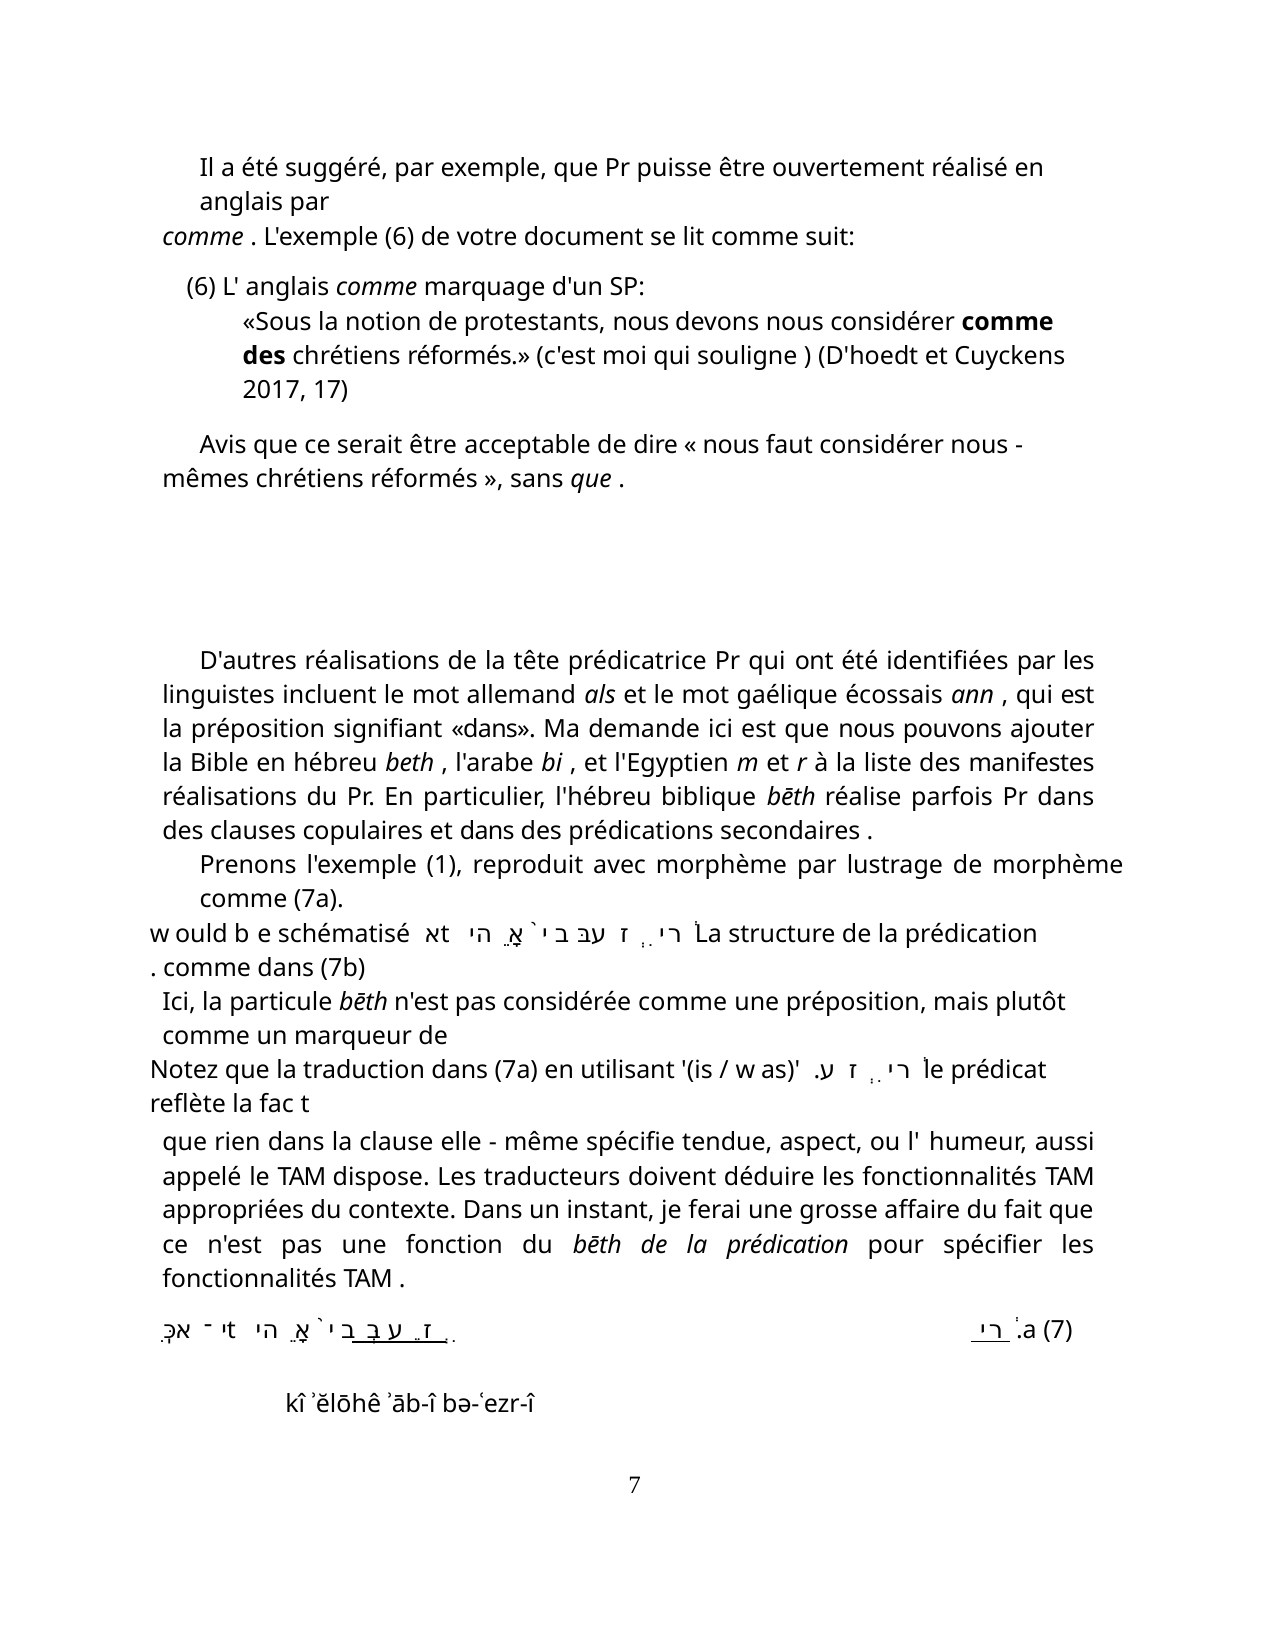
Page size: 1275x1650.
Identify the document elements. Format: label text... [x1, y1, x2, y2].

text (6) L' anglais comme marquage d'un SP: [186, 268, 1125, 302]
text comme . L'exemple (6) de votre document se lit comme suit: [162, 218, 1125, 252]
text La structure de la prédication ֔ ר י ִ ְ ז עבּ ב י ֙אָ ֵ ה י tא w ould b e schématisé comme dans (7b) . [150, 915, 1113, 983]
text Ici, la particule bēth n'est pas considérée comme une préposition, mais plutôt comme un marqueur de [162, 983, 1125, 1052]
text Il a été suggéré, par exemple, que Pr puisse être ouvertement réalisé en anglais par [199, 150, 1125, 218]
text (7) a. ֔ ר י ִ ְ ז ֶ ע בְּ ב י ֙אָ ֵ ה י tי־ אכּֽ ִ [150, 1311, 1088, 1346]
text D'autres réalisations de la tête prédicatrice Pr qui ont été identifiées par les linguistes incluent le mot allemand als et le mot gaélique écossais ann , qui est la préposition signifiant «dans». Ma demande ici est que nous pouvons ajouter la Bible en hébreu beth , l'arabe bi , et l'Egyptien m et r à la liste des manifestes réalisations du Pr. En particulier, l'hébreu biblique bēth réalise parfois Pr dans des clauses copulaires et dans des prédications secondaires . [162, 642, 1094, 847]
text que rien dans la clause elle - même spécifie tendue, aspect, ou l' humeur, aussi appelé le TAM dispose. Les traducteurs doivent déduire les fonctionnalités TAM appropriées du contexte. Dans un instant, je ferai une grosse affaire du fait que ce n'est pas une fonction du bēth de la prédication pour spécifier les fonctionnalités TAM . [162, 1124, 1094, 1294]
text Prenons l'exemple (1), reproduit avec morphème par lustrage de morphème comme (7a). [199, 847, 1125, 915]
text le prédicat ֔ ר י ִ ְ ז ע. Notez que la traduction dans (7a) en utilisant '(is / w as)' reflète la fac t [150, 1052, 1113, 1120]
text «Sous la notion de protestants, nous devons nous considérer comme des chrétiens réformés.» (c'est moi qui souligne ) (D'hoedt et Cuyckens 2017, 17) [242, 304, 1094, 406]
text Avis que ce serait être acceptable de dire « nous faut considérer nous - mêmes chrétiens réformés », sans que . [162, 427, 1095, 495]
text kî ʾĕlōhê ʾāb-î bə-ʿezr-î [285, 1385, 1125, 1419]
